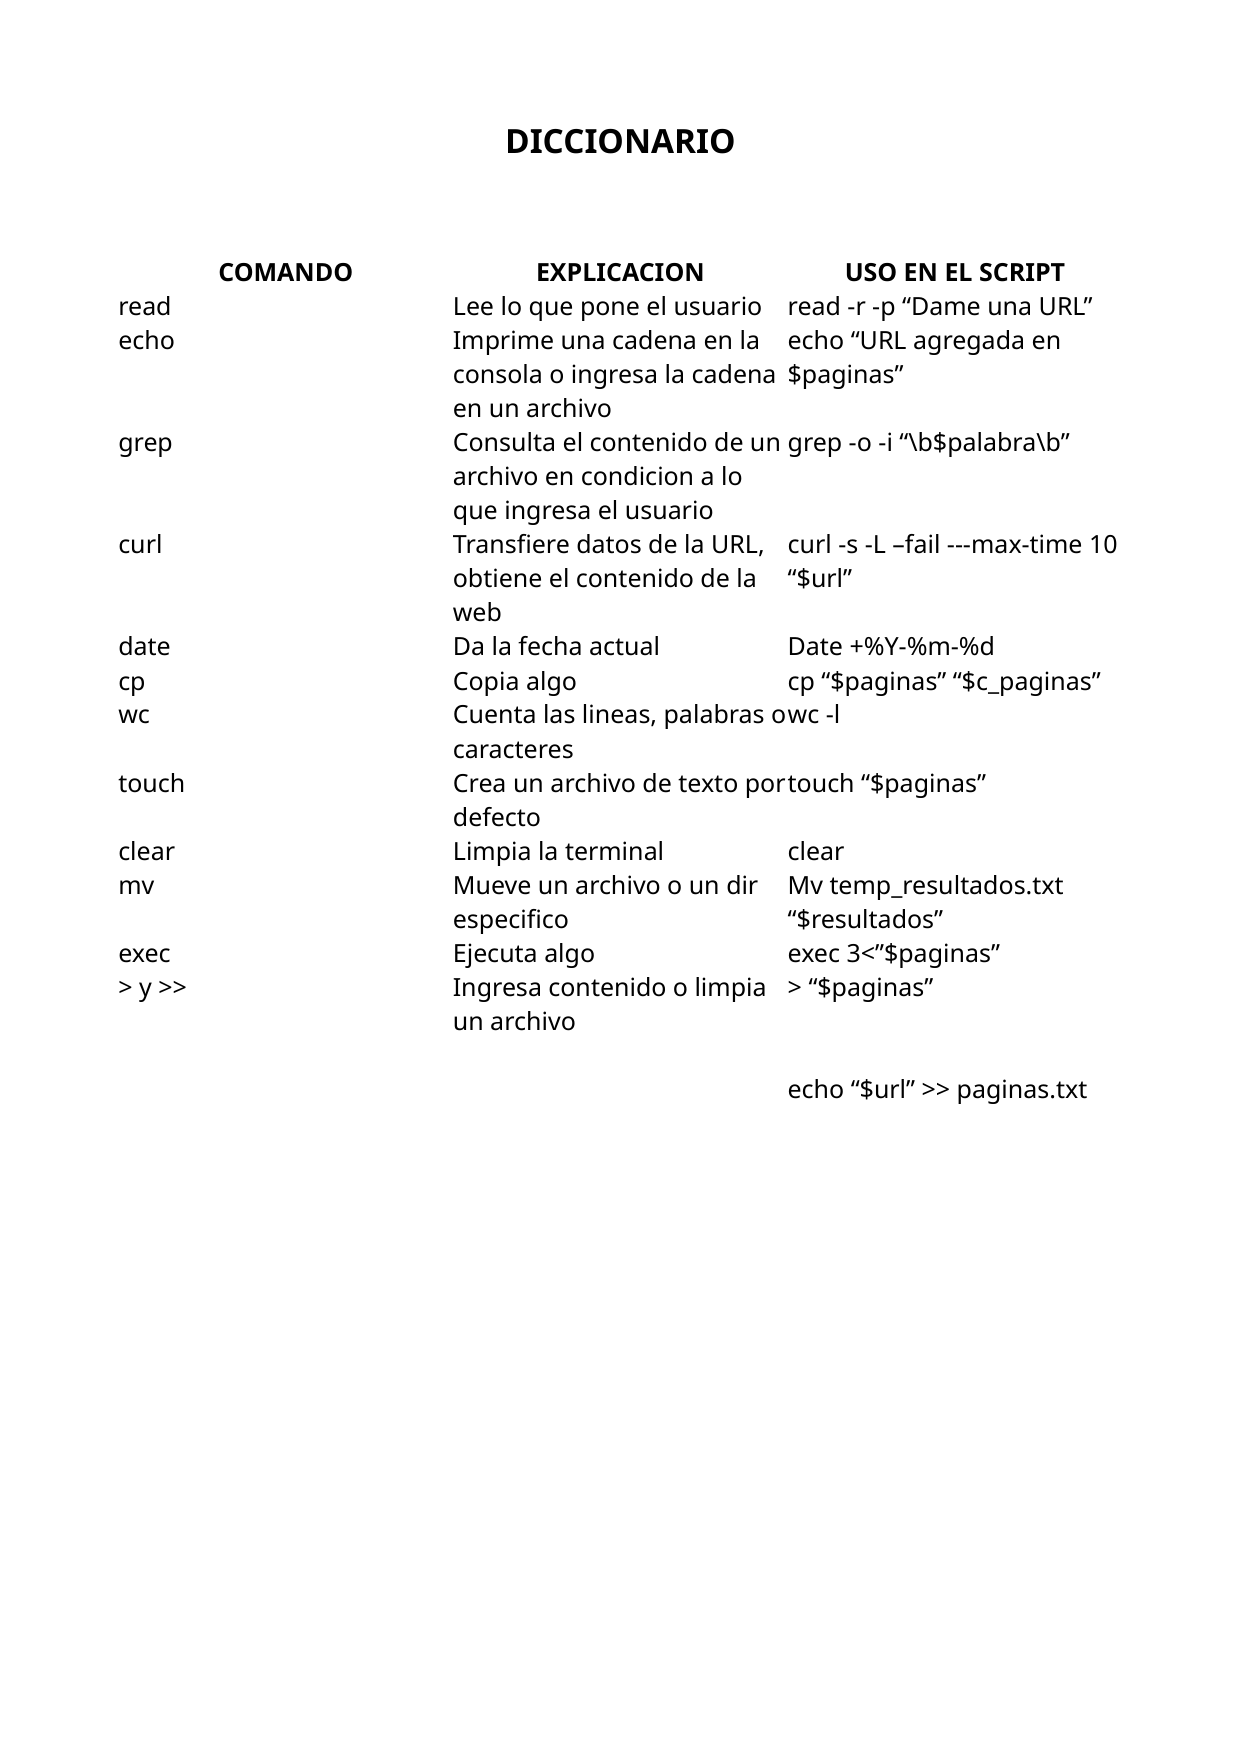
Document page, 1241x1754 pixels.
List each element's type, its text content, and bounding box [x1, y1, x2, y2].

table_cell clear [788, 834, 1122, 867]
table_cell Crea un archivo de texto por defecto [453, 765, 787, 833]
table_cell Lee lo que pone el usuario [453, 289, 787, 322]
table_cell Ingresa contenido o limpia un archivo [453, 970, 787, 1072]
text DICCIONARIO [118, 118, 1122, 254]
table_cell Cuenta las lineas, palabras o caracteres [453, 697, 787, 765]
table_cell echo [118, 323, 453, 425]
table_cell read -r -p “Dame una URL” [788, 289, 1122, 322]
table_cell Mueve un archivo o un dir especifico [453, 868, 787, 936]
table_cell Ejecuta algo [453, 936, 787, 970]
table_cell wc -l [788, 697, 1122, 765]
table_cell Mv temp_resultados.txt “$resultados” [788, 868, 1122, 936]
table_cell read [118, 289, 453, 322]
table_cell exec [118, 936, 453, 970]
table_header USO EN EL SCRIPT [788, 254, 1122, 288]
table_cell > “$paginas” [788, 970, 1122, 1072]
table_cell > y >> [118, 970, 453, 1072]
table_cell grep [118, 425, 453, 527]
table_cell wc [118, 697, 453, 765]
table_cell Da la fecha actual [453, 629, 787, 663]
table_cell touch [118, 765, 453, 833]
table_cell [118, 1072, 787, 1109]
table_cell grep -o -i “\b$palabra\b” [788, 425, 1122, 527]
table_cell touch “$paginas” [788, 765, 1122, 833]
table_header COMANDO [118, 254, 453, 288]
table_cell echo “URL agregada en $paginas” [788, 323, 1122, 425]
table_cell echo “$url” >> paginas.txt [788, 1072, 1122, 1109]
table_cell Limpia la terminal [453, 834, 787, 867]
table_cell curl [118, 527, 453, 629]
table_header EXPLICACION [453, 254, 787, 288]
table_cell exec 3<”$paginas” [788, 936, 1122, 970]
table_cell cp “$paginas” “$c_paginas” [788, 663, 1122, 697]
table_cell date [118, 629, 453, 663]
table_cell Transfiere datos de la URL, obtiene el contenido de la web [453, 527, 787, 629]
table_cell Copia algo [453, 663, 787, 697]
table_cell Imprime una cadena en la consola o ingresa la cadena en un archivo [453, 323, 787, 425]
table_cell Date +%Y-%m-%d [788, 629, 1122, 663]
table_cell mv [118, 868, 453, 936]
table_cell Consulta el contenido de un archivo en condicion a lo que ingresa el usuario [453, 425, 787, 527]
table_cell curl -s -L –fail ---max-time 10 “$url” [788, 527, 1122, 629]
table_cell cp [118, 663, 453, 697]
table_cell clear [118, 834, 453, 867]
